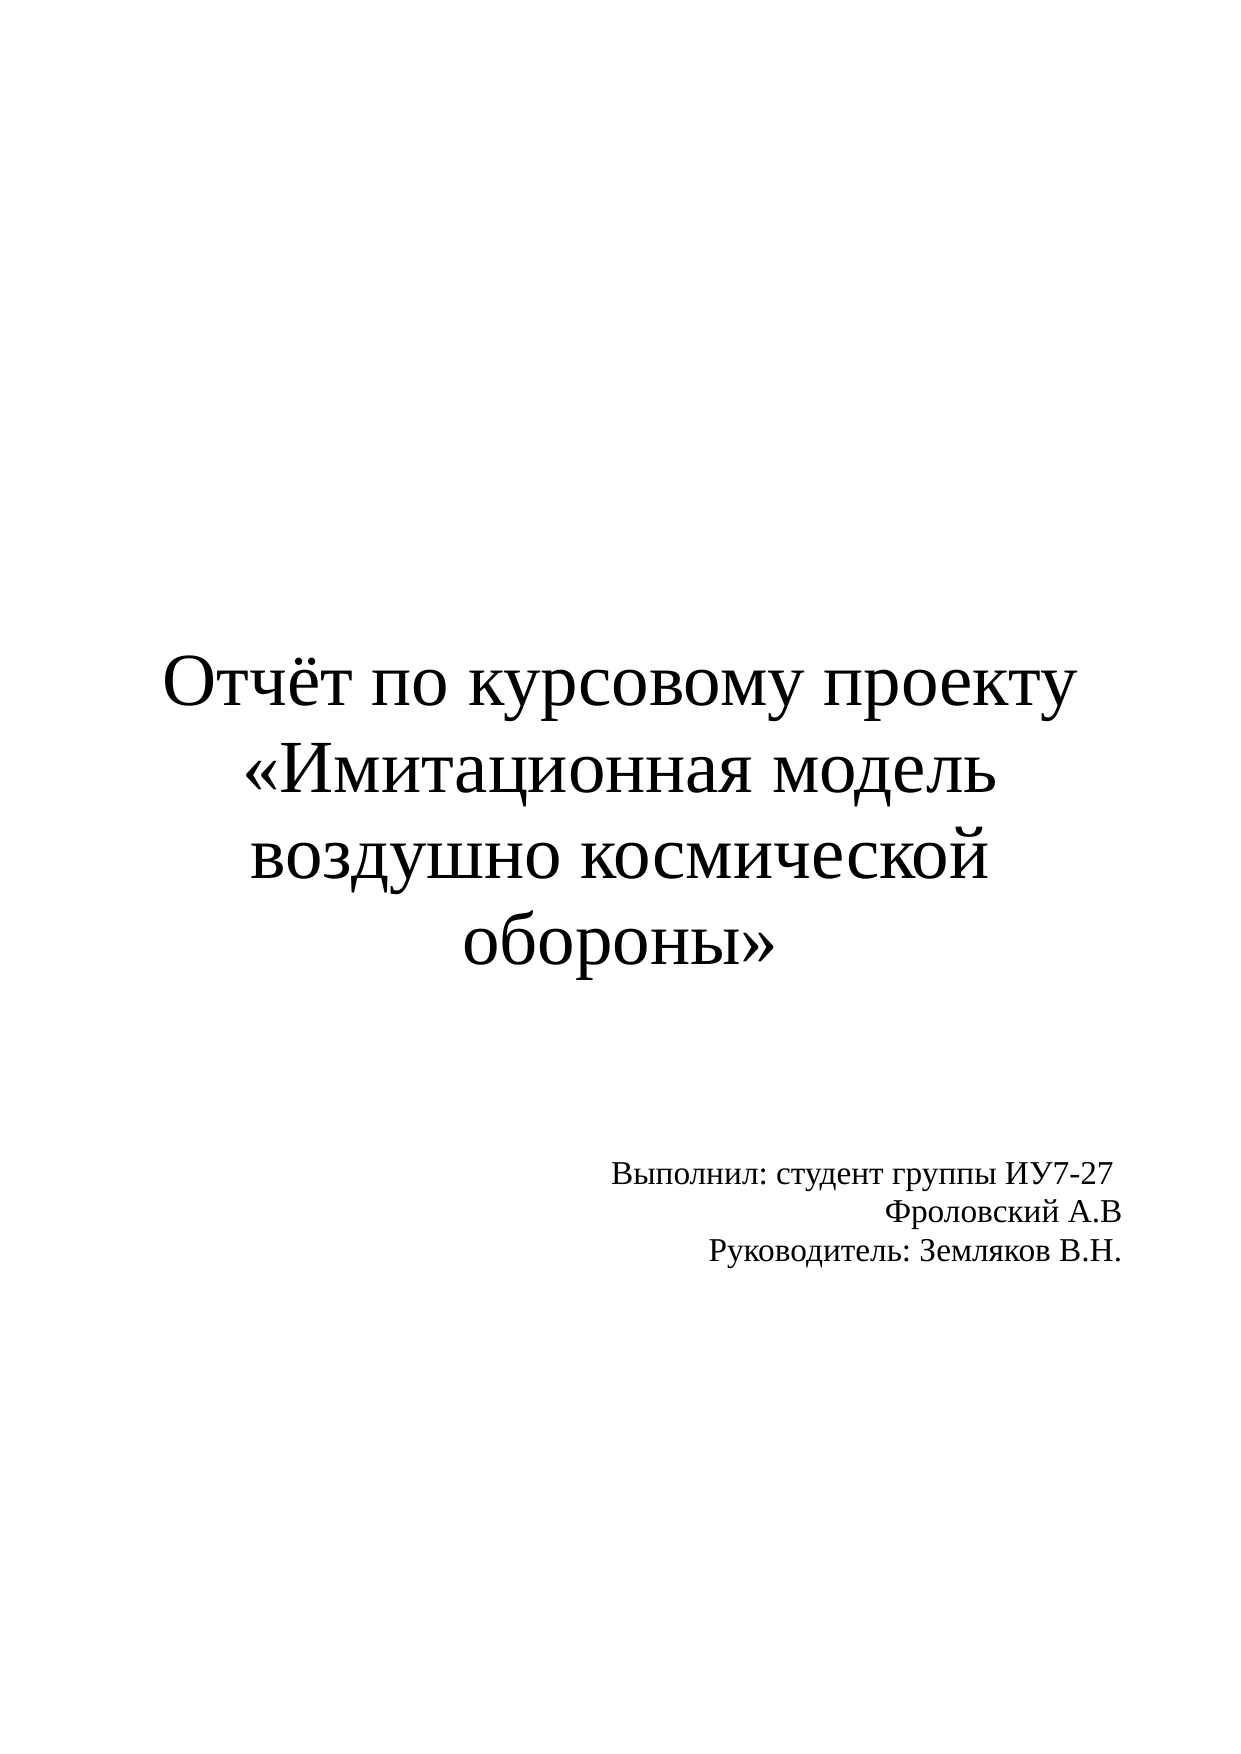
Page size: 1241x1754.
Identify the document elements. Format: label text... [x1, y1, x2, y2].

text Фроловский А.В [118, 1191, 1122, 1230]
text Выполнил: студент группы ИУ7-27 [118, 1153, 1122, 1191]
text Отчёт по курсовому проекту «Имитационная модель воздушно космической обороны» [118, 636, 1122, 981]
text Руководитель: Земляков В.Н. [118, 1230, 1122, 1268]
